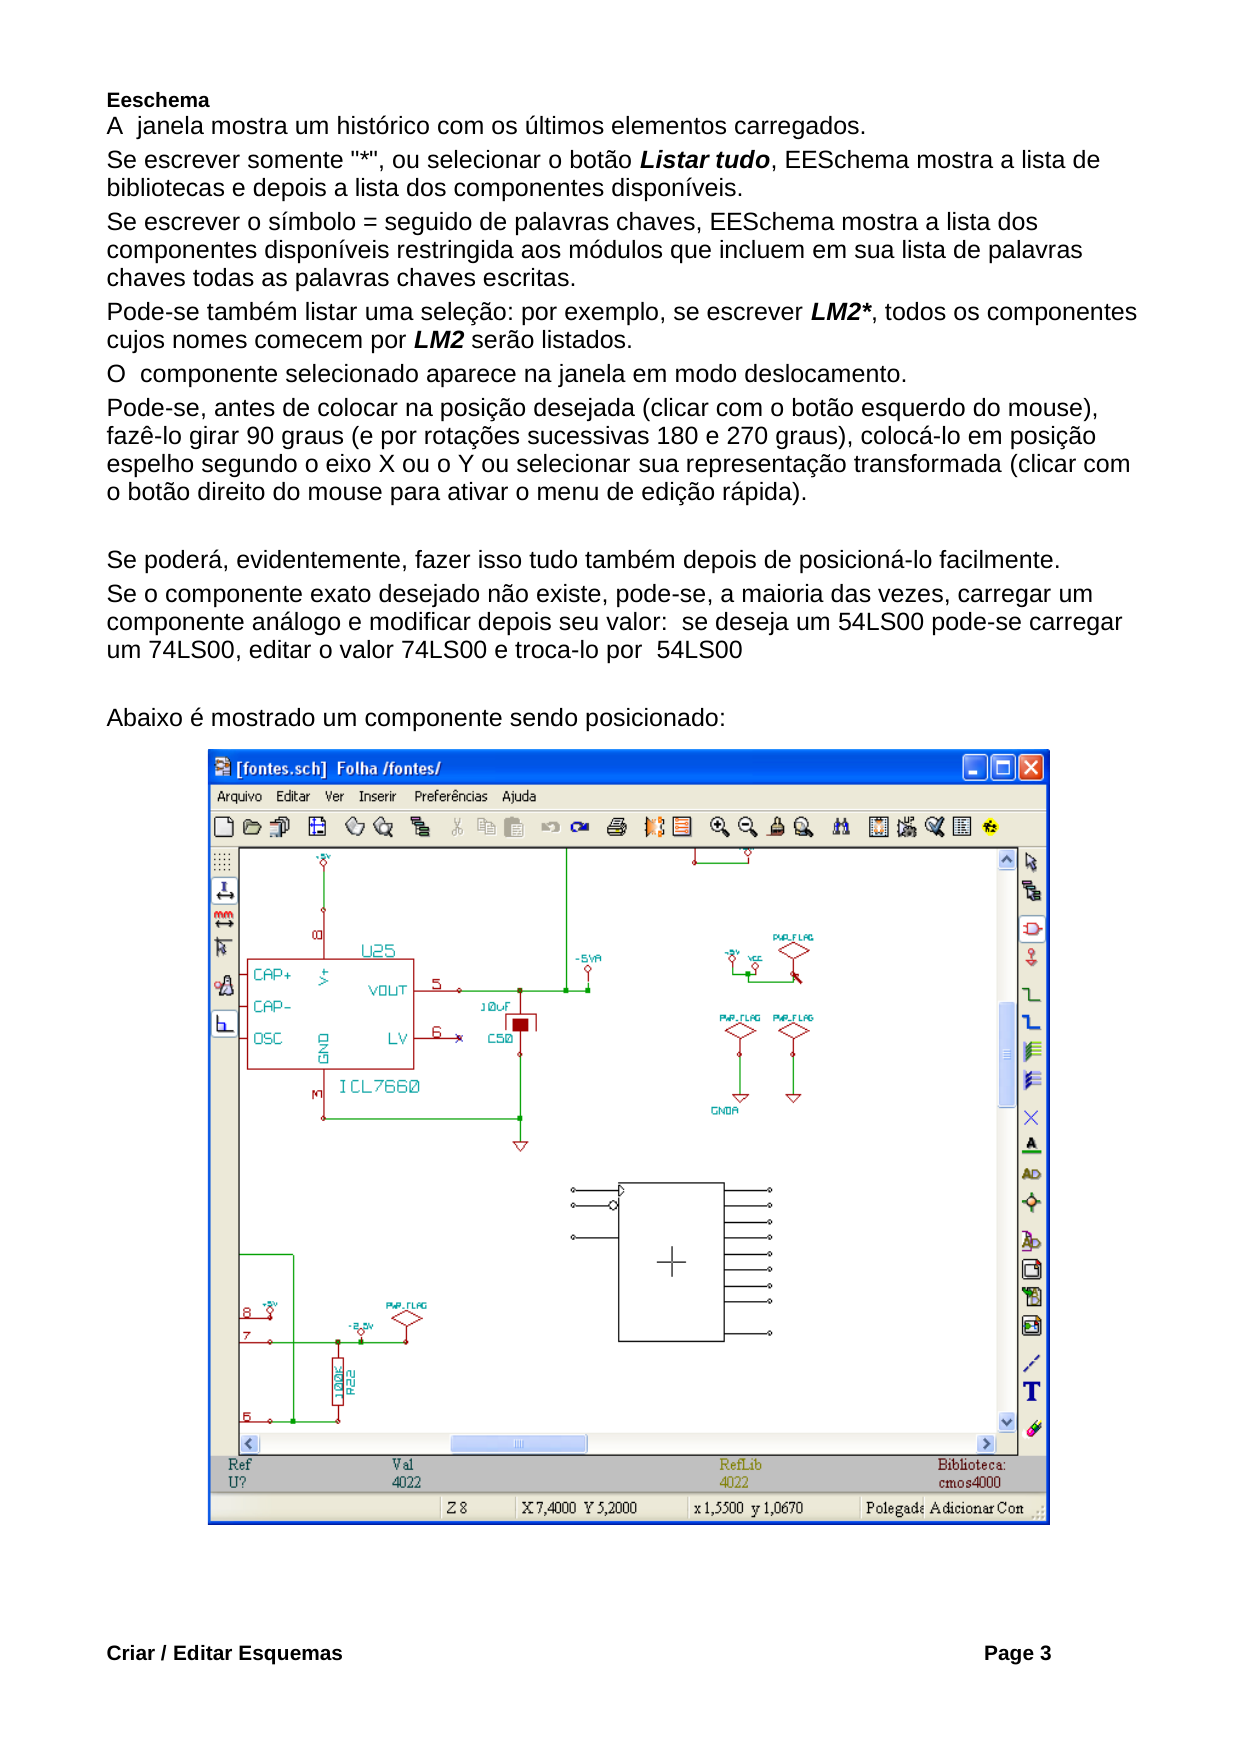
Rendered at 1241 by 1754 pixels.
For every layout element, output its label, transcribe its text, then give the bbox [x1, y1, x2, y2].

text Se poderá, evidentemente, fazer isso tudo também depois de posicioná-lo facilmente. [106, 546, 1151, 574]
text Se escrever o símbolo = seguido de palavras chaves, EESchema mostra a lista dos componentes disponíveis restringida aos módulos que incluem em sua lista de palavras chaves todas as palavras chaves escritas. [106, 208, 1151, 292]
text O componente selecionado aparece na janela em modo deslocamento. [106, 360, 1151, 388]
text Se escrever somente "*", ou selecionar o botão Listar tudo, EESchema mostra a lista de bibliotecas e depois a lista dos componentes disponíveis. [106, 146, 1151, 202]
text Pode-se também listar uma seleção: por exemplo, se escrever LM2*, todos os componentes cujos nomes comecem por LM2 serão listados. [106, 298, 1151, 354]
picture [207, 749, 1050, 1525]
text Se o componente exato desejado não existe, pode-se, a maioria das vezes, carregar um componente análogo e modificar depois seu valor: se deseja um 54LS00 pode-se carregar um 74LS00, editar o valor 74LS00 e troca-lo por 54LS00 [106, 580, 1151, 664]
text Abaixo é mostrado um componente sendo posicionado: [106, 704, 1151, 732]
text A janela mostra um histórico com os últimos elementos carregados. [106, 112, 1151, 140]
text Pode-se, antes de colocar na posição desejada (clicar com o botão esquerdo do mouse), fazê-lo girar 90 graus (e por rotações sucessivas 180 e 270 graus), colocá-lo em posição espelho segundo o eixo X ou o Y ou selecionar sua representação transformada (clicar com o botão direito do mouse para ativar o menu de edição rápida). [106, 394, 1151, 506]
